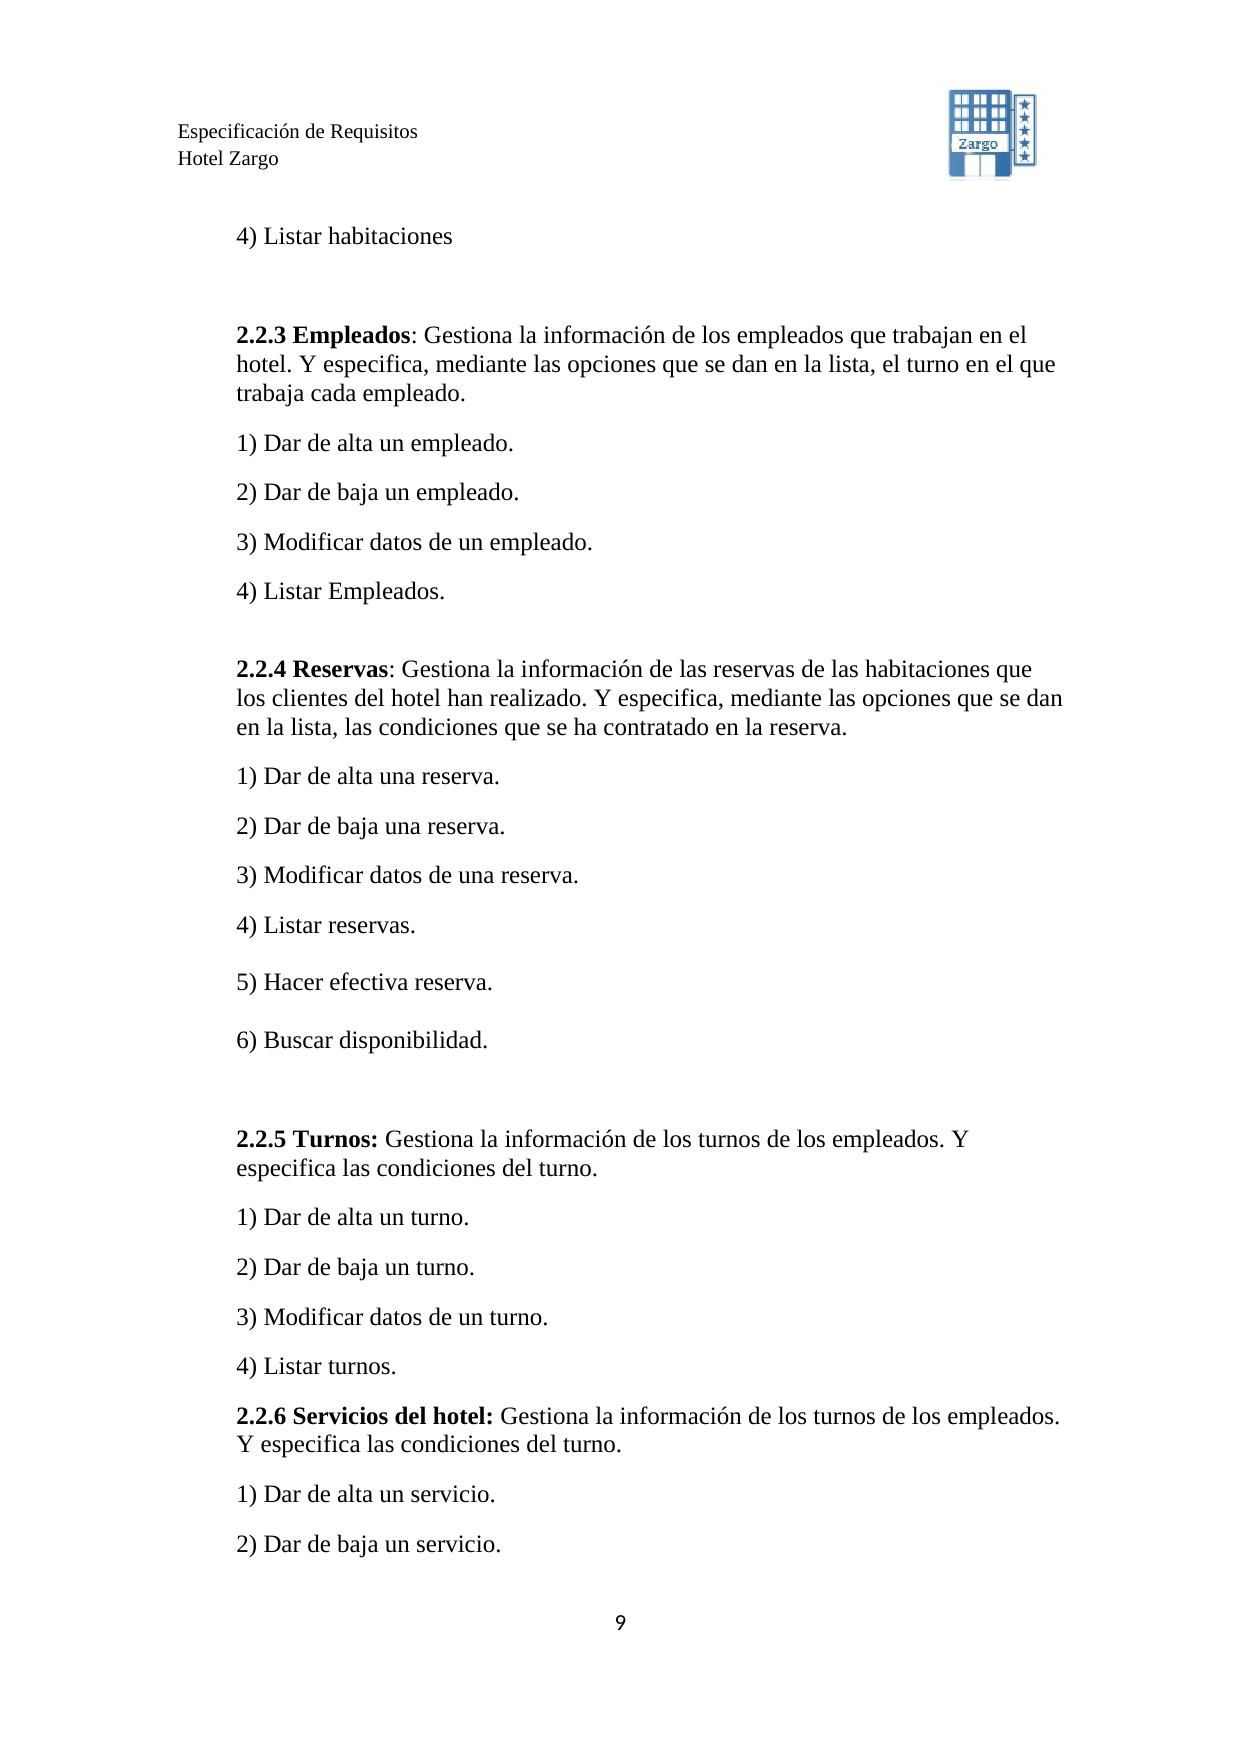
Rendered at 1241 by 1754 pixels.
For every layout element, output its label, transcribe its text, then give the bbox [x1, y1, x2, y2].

text 3) Modificar datos de un empleado. [236, 527, 1063, 556]
text 1) Dar de alta una reserva. [236, 761, 1063, 790]
text 2) Dar de baja un empleado. [236, 477, 1063, 506]
text 4) Listar reservas. 5) Hacer efectiva reserva. 6) Buscar disponibilidad. [236, 910, 1063, 1054]
text 2) Dar de baja un servicio. [236, 1529, 1063, 1557]
text 4) Listar Empleados. [236, 576, 1063, 633]
text 2) Dar de baja una reserva. [236, 811, 1063, 839]
text 2.2.4 Reservas: Gestiona la información de las reservas de las habitaciones que los clientes del hotel han realizado. Y especifica, mediante las opciones que se dan en la lista, las condiciones que se ha contratado en la reserva. [236, 654, 1063, 740]
text 2.2.3 Empleados: Gestiona la información de los empleados que trabajan en el hotel. Y especifica, mediante las opciones que se dan en la lista, el turno en el que trabaja cada empleado. [236, 321, 1063, 407]
text 2.2.6 Servicios del hotel: Gestiona la información de los turnos de los empleados. Y especifica las condiciones del turno. [236, 1401, 1063, 1458]
text 3) Modificar datos de un turno. [236, 1302, 1063, 1330]
text 3) Modificar datos de una reserva. [236, 860, 1063, 889]
picture [939, 81, 1045, 181]
text 2.2.5 Turnos: Gestiona la información de los turnos de los empleados. Y especifica las condiciones del turno. [236, 1124, 1063, 1182]
text 2) Dar de baja un turno. [236, 1252, 1063, 1281]
text 1) Dar de alta un empleado. [236, 428, 1063, 456]
text 4) Listar habitaciones [236, 221, 1063, 250]
text 4) Listar turnos. [236, 1351, 1063, 1380]
text 1) Dar de alta un servicio. [236, 1479, 1063, 1508]
text 1) Dar de alta un turno. [236, 1202, 1063, 1231]
